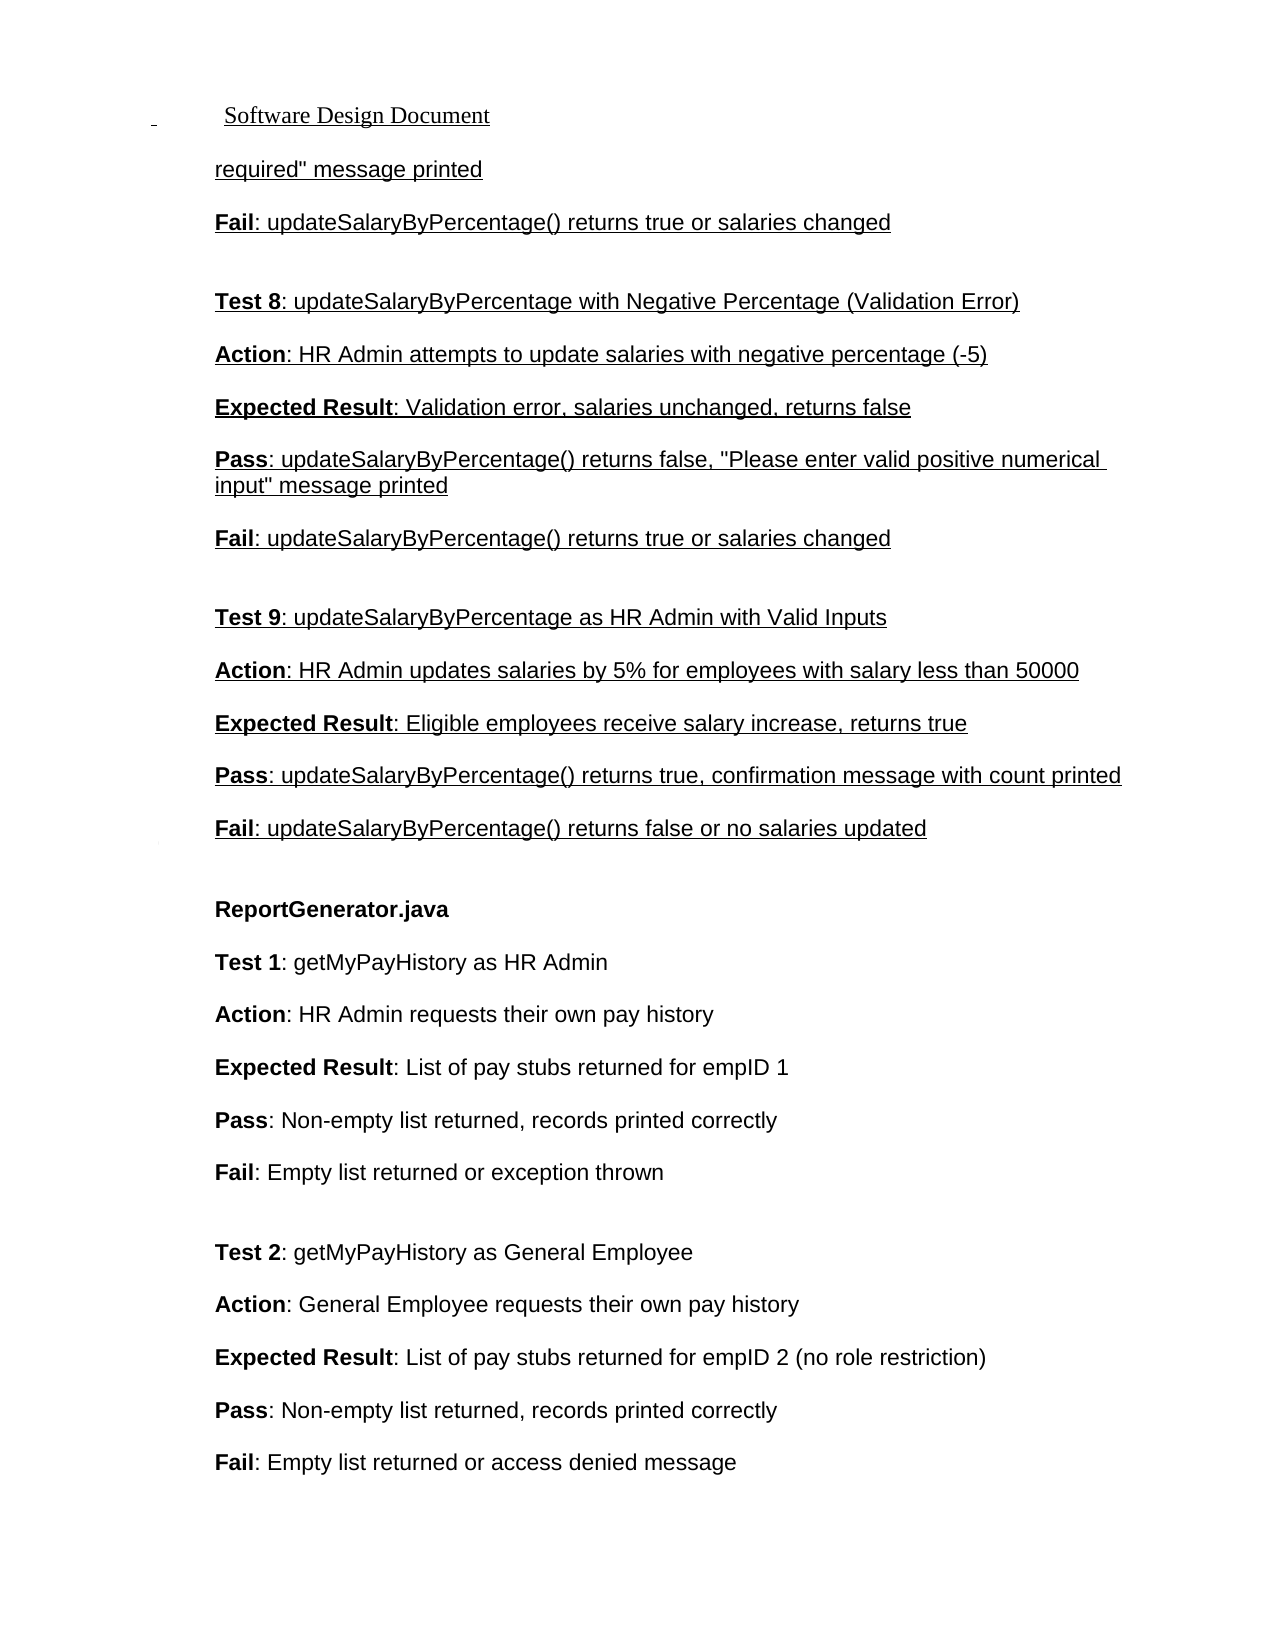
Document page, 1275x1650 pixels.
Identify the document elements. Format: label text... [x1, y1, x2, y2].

text Fail: Empty list returned or access denied message [214, 1449, 1137, 1476]
text Action: HR Admin attempts to update salaries with negative percentage (-5) [214, 341, 1137, 367]
text Test 9: updateSalaryByPercentage as HR Admin with Valid Inputs [214, 604, 1137, 631]
text Fail: updateSalaryByPercentage() returns true or salaries changed [214, 525, 1137, 552]
text Action: HR Admin requests their own pay history [214, 1001, 1137, 1028]
text required" message printed [214, 156, 1137, 183]
text Fail: updateSalaryByPercentage() returns false or no salaries updated [214, 815, 1137, 841]
text Pass: Non-empty list returned, records printed correctly [214, 1107, 1137, 1133]
text Pass: Non-empty list returned, records printed correctly [214, 1397, 1137, 1423]
text Expected Result: List of pay stubs returned for empID 1 [214, 1054, 1137, 1080]
text Action: HR Admin updates salaries by 5% for employees with salary less than 50000 [214, 657, 1137, 683]
text Fail: Empty list returned or exception thrown [214, 1159, 1137, 1186]
text Test 1: getMyPayHistory as HR Admin [139, 948, 1137, 975]
text ReportGenerator.java [139, 896, 1137, 922]
text Expected Result: Eligible employees receive salary increase, returns true [214, 710, 1137, 736]
text Test 2: getMyPayHistory as General Employee [214, 1238, 1137, 1265]
text Test 8: updateSalaryByPercentage with Negative Percentage (Validation Error) [214, 288, 1137, 314]
text Expected Result: List of pay stubs returned for empID 2 (no role restriction) [214, 1344, 1137, 1370]
text Pass: updateSalaryByPercentage() returns false, "Please enter valid positive numerical input" message printed [214, 446, 1137, 499]
text Expected Result: Validation error, salaries unchanged, returns false [214, 393, 1137, 420]
text Action: General Employee requests their own pay history [214, 1291, 1137, 1317]
text Fail: updateSalaryByPercentage() returns true or salaries changed [214, 209, 1137, 235]
text Pass: updateSalaryByPercentage() returns true, confirmation message with count printed [214, 762, 1137, 789]
